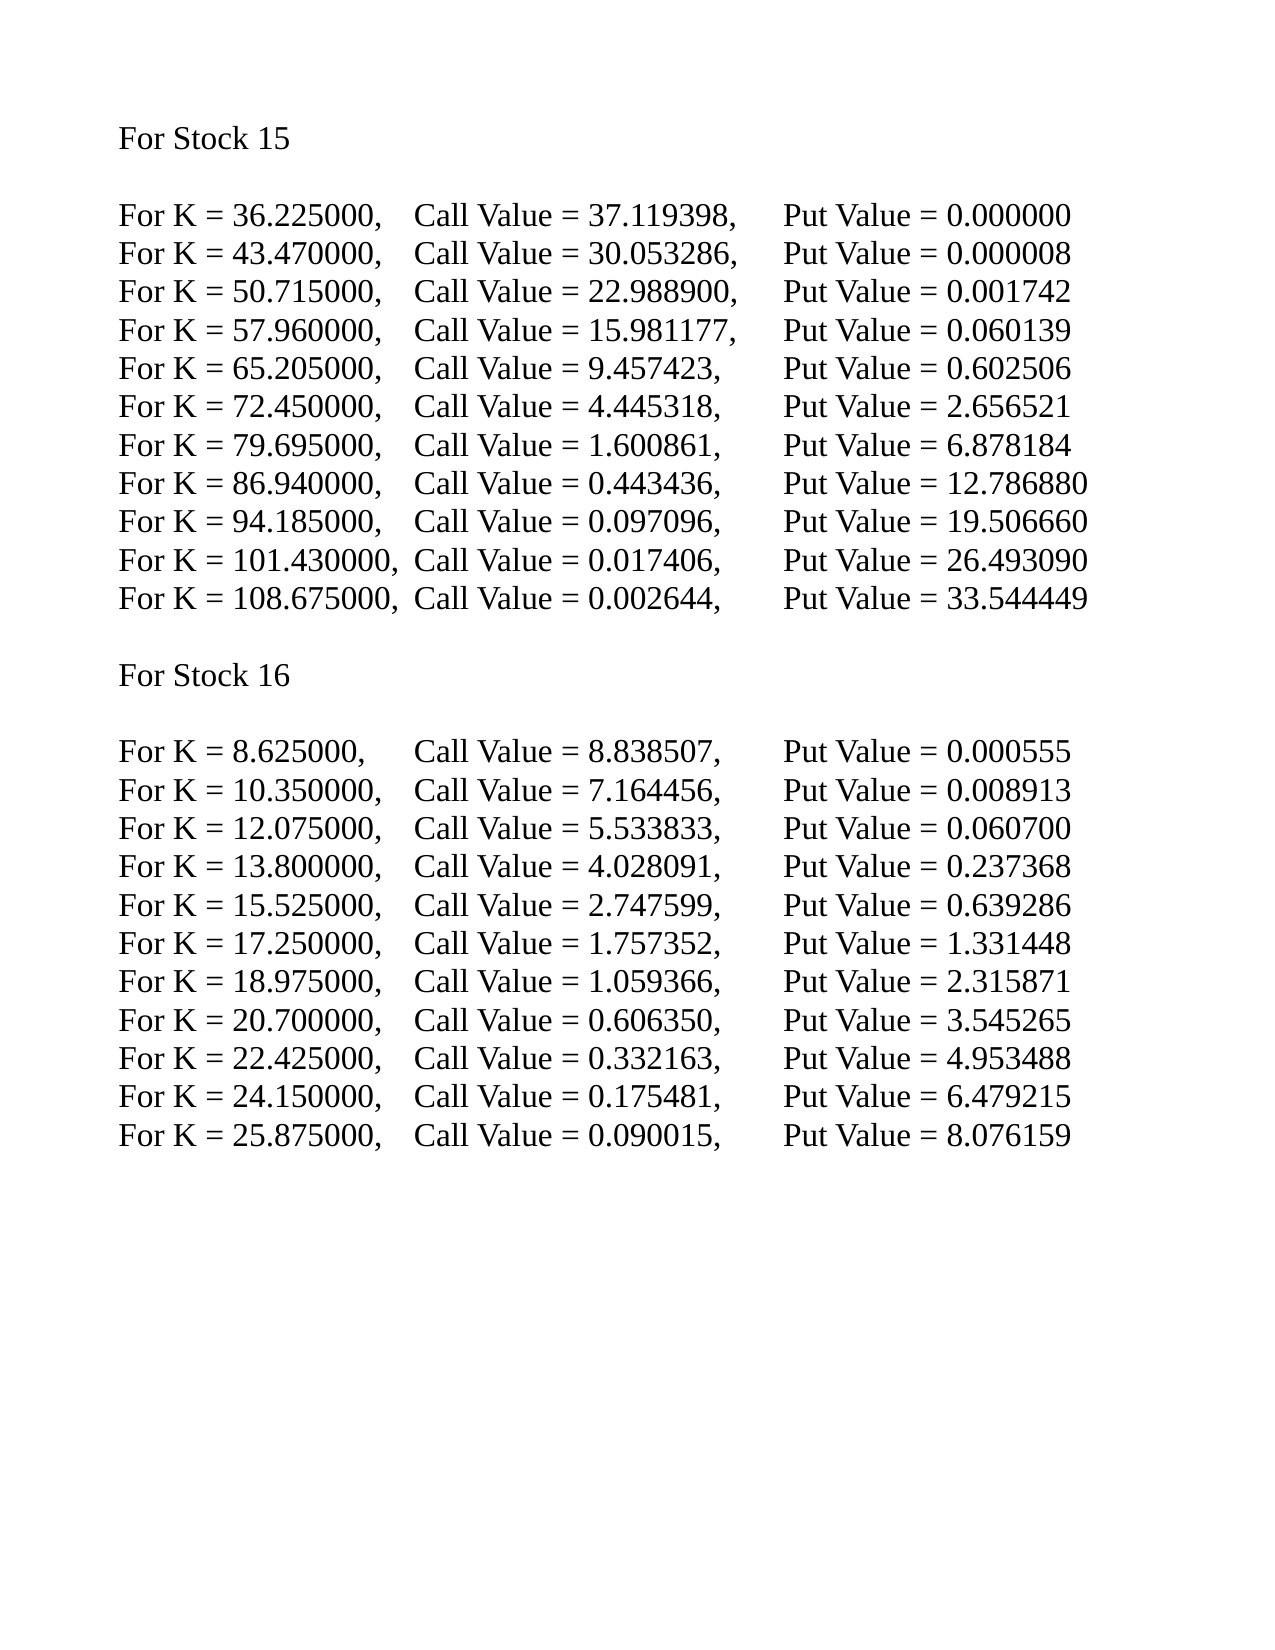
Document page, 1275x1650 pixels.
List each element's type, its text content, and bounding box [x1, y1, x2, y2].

text For K = 8.625000, Call Value = 8.838507, Put Value = 0.000555 [118, 731, 1157, 770]
text For K = 24.150000, Call Value = 0.175481, Put Value = 6.479215 [118, 1076, 1157, 1115]
text For K = 22.425000, Call Value = 0.332163, Put Value = 4.953488 [118, 1038, 1157, 1076]
text For K = 20.700000, Call Value = 0.606350, Put Value = 3.545265 [118, 1000, 1157, 1038]
text For K = 79.695000, Call Value = 1.600861, Put Value = 6.878184 [118, 425, 1157, 463]
text For K = 18.975000, Call Value = 1.059366, Put Value = 2.315871 [118, 961, 1157, 1000]
text For K = 43.470000, Call Value = 30.053286, Put Value = 0.000008 [118, 233, 1157, 271]
text For K = 25.875000, Call Value = 0.090015, Put Value = 8.076159 [118, 1115, 1157, 1153]
text For K = 17.250000, Call Value = 1.757352, Put Value = 1.331448 [118, 923, 1157, 961]
text For K = 36.225000, Call Value = 37.119398, Put Value = 0.000000 [118, 195, 1157, 233]
text For K = 12.075000, Call Value = 5.533833, Put Value = 0.060700 [118, 808, 1157, 846]
text For K = 72.450000, Call Value = 4.445318, Put Value = 2.656521 [118, 386, 1157, 425]
text For K = 50.715000, Call Value = 22.988900, Put Value = 0.001742 [118, 271, 1157, 310]
text For K = 101.430000, Call Value = 0.017406, Put Value = 26.493090 [118, 540, 1157, 578]
text For K = 57.960000, Call Value = 15.981177, Put Value = 0.060139 [118, 310, 1157, 348]
text For K = 108.675000, Call Value = 0.002644, Put Value = 33.544449 [118, 578, 1157, 616]
text For K = 15.525000, Call Value = 2.747599, Put Value = 0.639286 [118, 885, 1157, 923]
text For Stock 15 [118, 118, 1157, 156]
text For K = 65.205000, Call Value = 9.457423, Put Value = 0.602506 [118, 348, 1157, 386]
text For K = 94.185000, Call Value = 0.097096, Put Value = 19.506660 [118, 501, 1157, 540]
text For K = 86.940000, Call Value = 0.443436, Put Value = 12.786880 [118, 463, 1157, 501]
text For K = 10.350000, Call Value = 7.164456, Put Value = 0.008913 [118, 770, 1157, 808]
text For K = 13.800000, Call Value = 4.028091, Put Value = 0.237368 [118, 846, 1157, 885]
text For Stock 16 [118, 655, 1157, 693]
